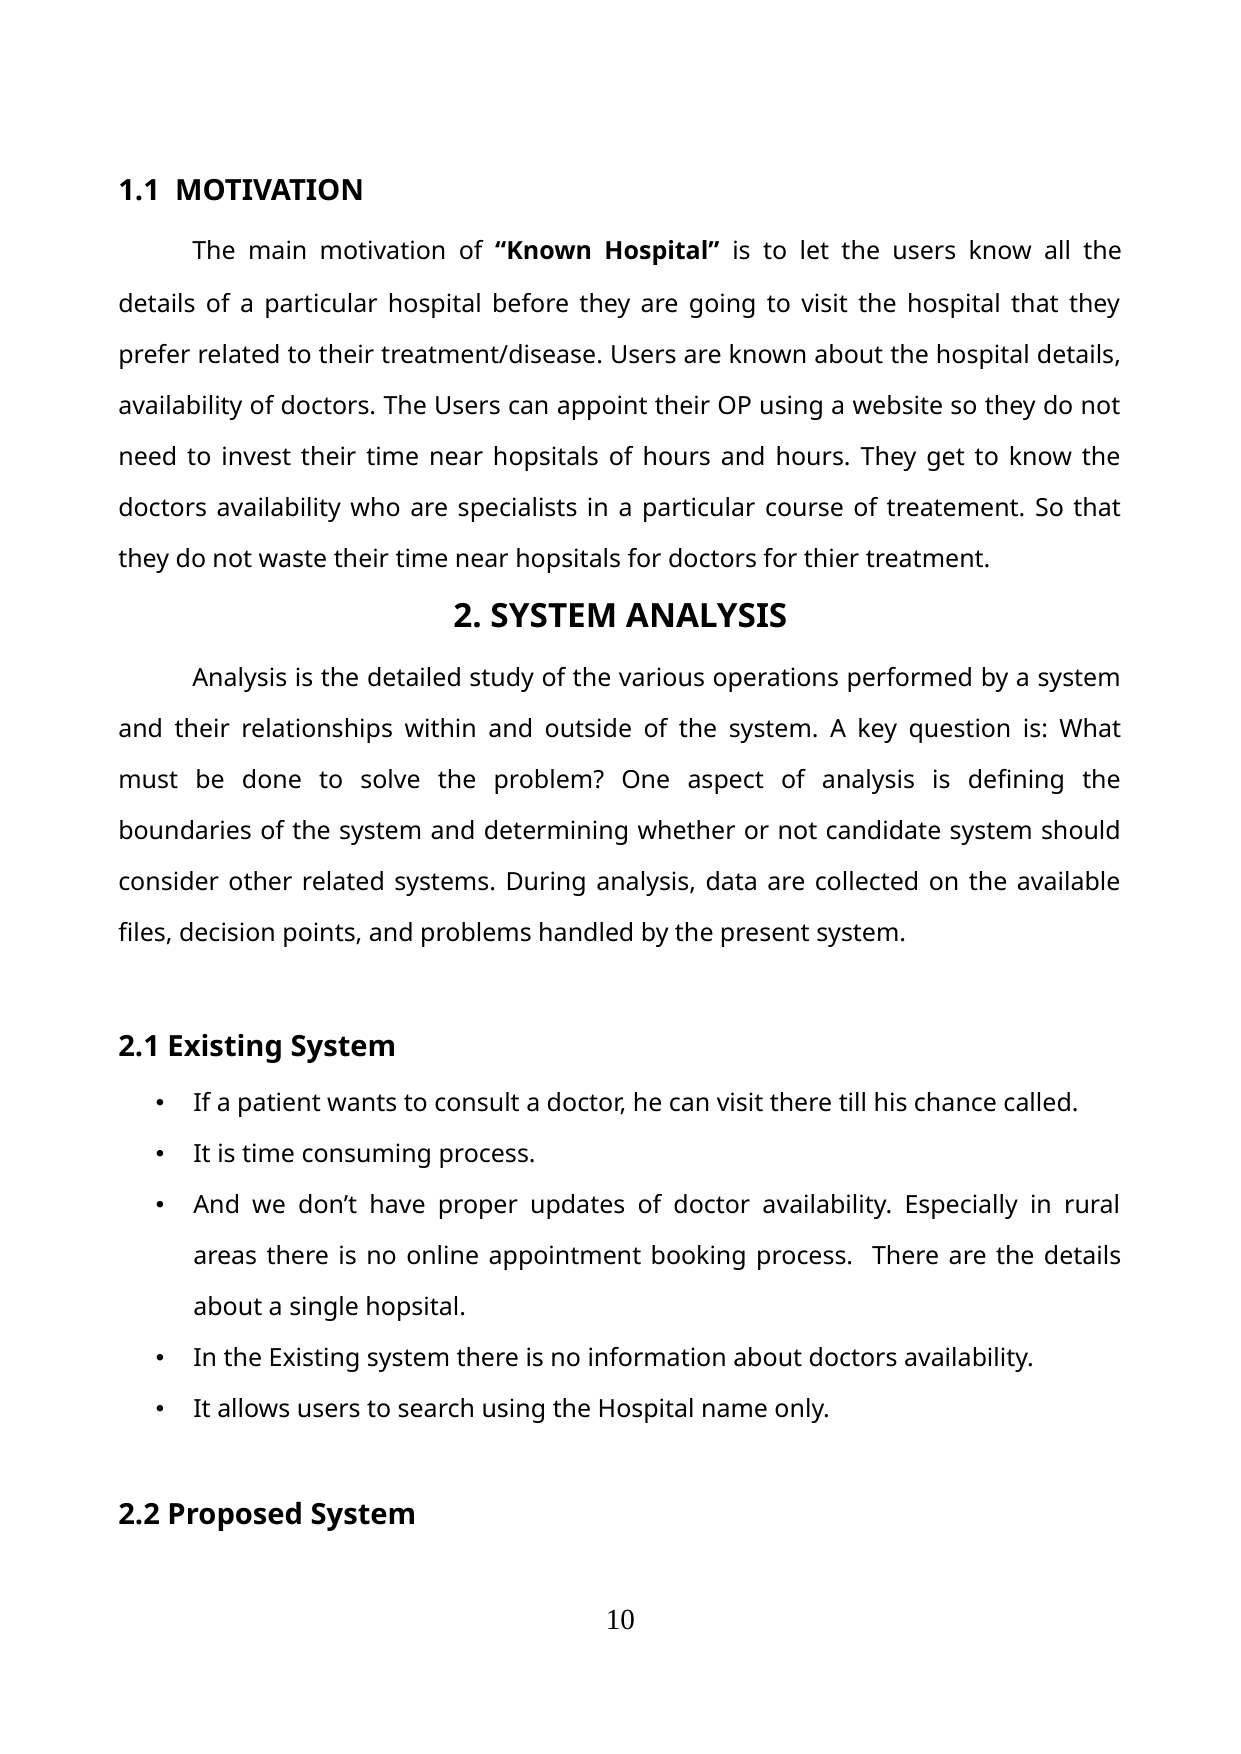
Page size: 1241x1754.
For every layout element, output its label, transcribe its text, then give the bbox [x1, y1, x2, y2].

list It is time consuming process. [156, 1136, 1122, 1170]
text 2.2 Proposed System [118, 1493, 1122, 1533]
text 2.1 Existing System [118, 1025, 1122, 1065]
list If a patient wants to consult a doctor, he can visit there till his chance called. [156, 1085, 1122, 1119]
list It allows users to search using the Hospital name only. [156, 1391, 1122, 1425]
text 1.1 MOTIVATION [118, 169, 1122, 209]
list And we don’t have proper updates of doctor availability. Especially in rural areas there is no online appointment booking process. There are the details about a single hopsital. [156, 1187, 1122, 1323]
text 2. SYSTEM ANALYSIS [118, 592, 1122, 637]
text The main motivation of “Known Hospital” is to let the users know all the details of a particular hospital before they are going to visit the hospital that they prefer related to their treatment/disease. Users are known about the hospital details, availability of doctors. The Users can appoint their OP using a website so they do not need to invest their time near hopsitals of hours and hours. They get to know the doctors availability who are specialists in a particular course of treatement. So that they do not waste their time near hopsitals for doctors for thier treatment. [118, 229, 1122, 574]
text Analysis is the detailed study of the various operations performed by a system and their relationships within and outside of the system. A key question is: What must be done to solve the problem? One aspect of analysis is defining the boundaries of the system and determining whether or not candidate system should consider other related systems. During analysis, data are collected on the available files, decision points, and problems handled by the present system. [118, 660, 1122, 949]
list In the Existing system there is no information about doctors availability. [156, 1340, 1122, 1374]
